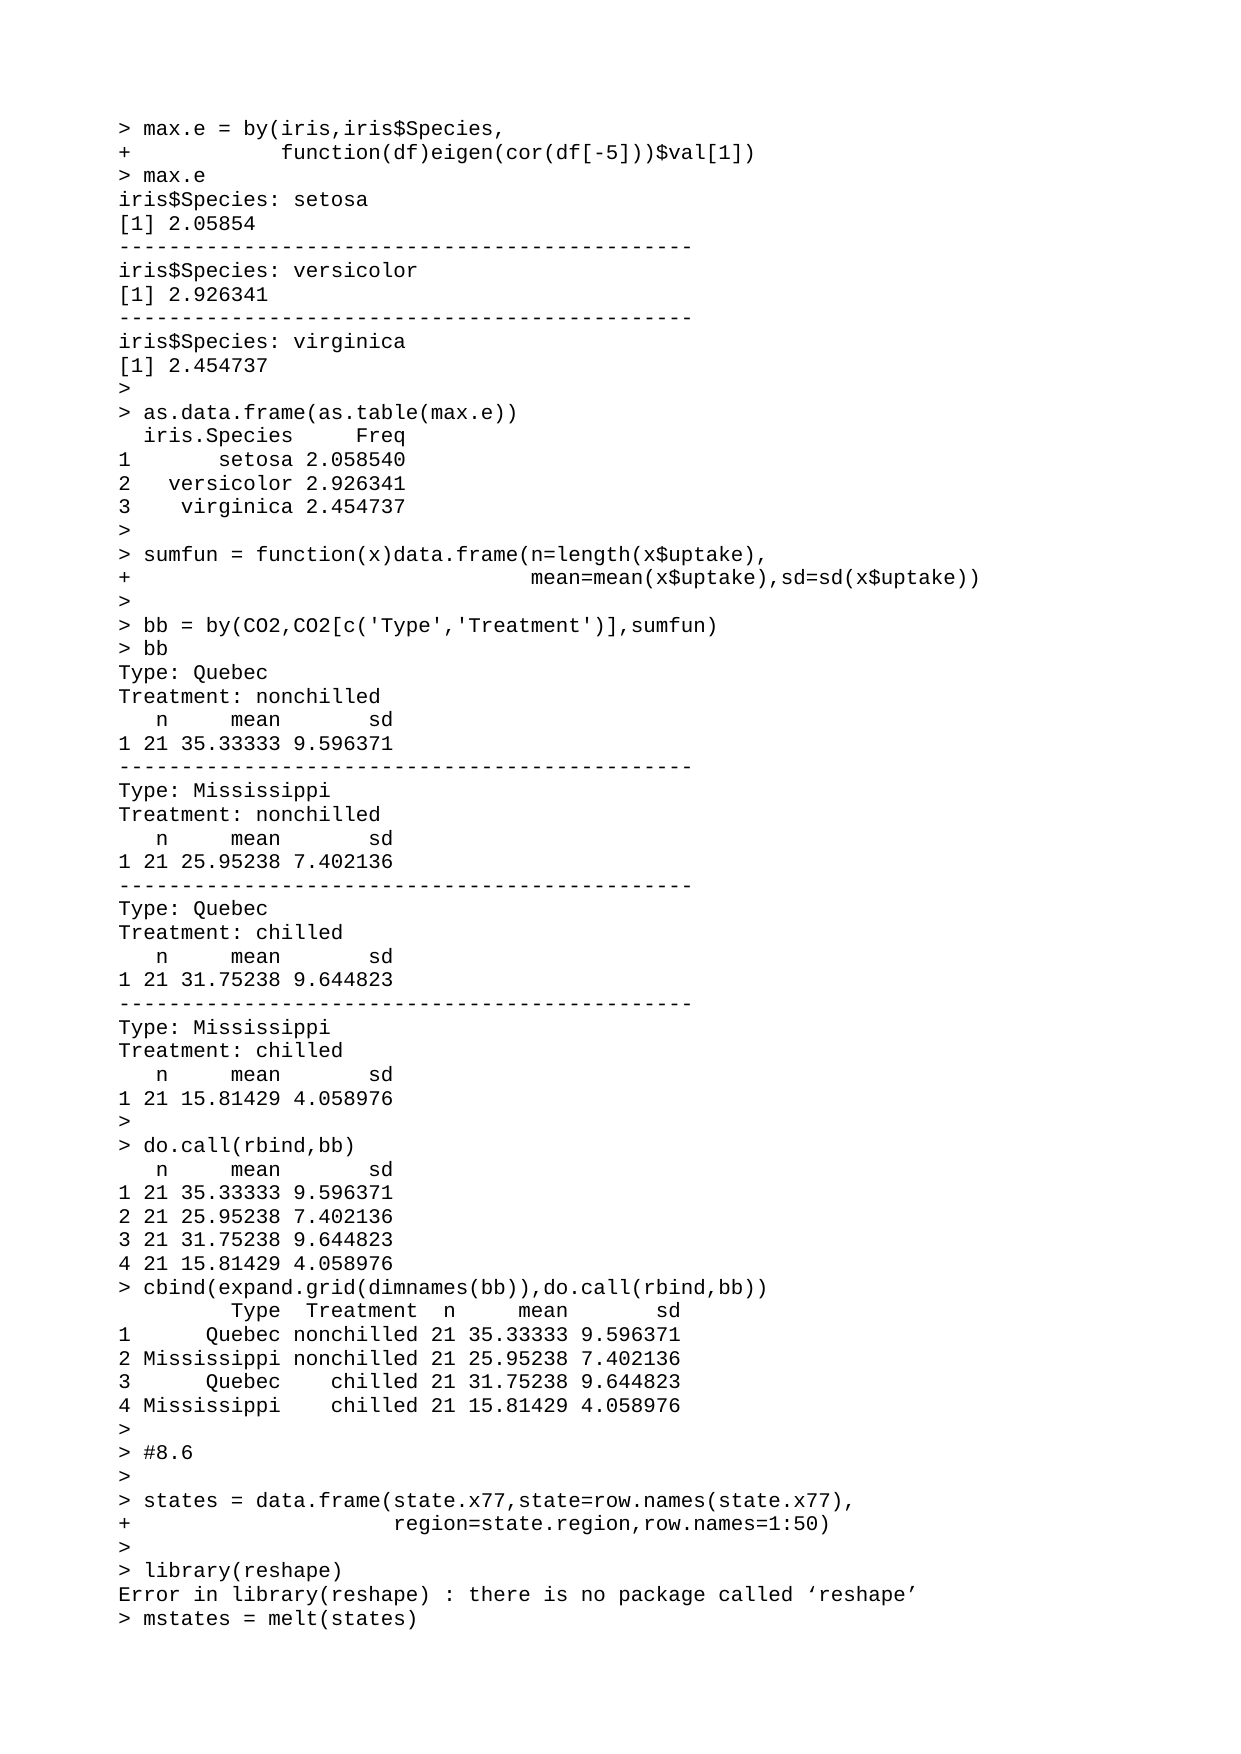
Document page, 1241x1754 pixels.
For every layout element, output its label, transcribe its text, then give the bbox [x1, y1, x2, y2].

text 4 21 15.81429 4.058976 [118, 1253, 1122, 1277]
text iris$Species: versicolor [118, 260, 1122, 284]
text Treatment: nonchilled [118, 804, 1122, 827]
text > [118, 1111, 1122, 1135]
text 4 Mississippi chilled 21 15.81429 4.058976 [118, 1395, 1122, 1419]
text > max.e = by(iris,iris$Species, [118, 118, 1122, 142]
text [1] 2.454737 [118, 354, 1122, 378]
text + function(df)eigen(cor(df[-5]))$val[1]) [118, 142, 1122, 165]
text iris.Species Freq [118, 426, 1122, 449]
text > #8.6 [118, 1442, 1122, 1466]
text + region=state.region,row.names=1:50) [118, 1513, 1122, 1537]
text iris$Species: setosa [118, 189, 1122, 213]
text 1 21 15.81429 4.058976 [118, 1088, 1122, 1111]
text ---------------------------------------------- [118, 875, 1122, 898]
text > [118, 378, 1122, 402]
text > bb = by(CO2,CO2[c('Type','Treatment')],sumfun) [118, 615, 1122, 638]
text > mstates = melt(states) [118, 1608, 1122, 1631]
text 1 21 35.33333 9.596371 [118, 1182, 1122, 1206]
text 3 virginica 2.454737 [118, 496, 1122, 520]
text 1 setosa 2.058540 [118, 449, 1122, 473]
text Treatment: chilled [118, 922, 1122, 946]
text > as.data.frame(as.table(max.e)) [118, 402, 1122, 426]
text n mean sd [118, 1158, 1122, 1182]
text ---------------------------------------------- [118, 307, 1122, 331]
text > [118, 1537, 1122, 1561]
text Type: Quebec [118, 898, 1122, 922]
text [1] 2.926341 [118, 284, 1122, 307]
text > sumfun = function(x)data.frame(n=length(x$uptake), [118, 544, 1122, 567]
text > cbind(expand.grid(dimnames(bb)),do.call(rbind,bb)) [118, 1277, 1122, 1300]
text n mean sd [118, 827, 1122, 851]
text n mean sd [118, 946, 1122, 969]
text > bb [118, 638, 1122, 662]
text 2 21 25.95238 7.402136 [118, 1206, 1122, 1229]
text 1 Quebec nonchilled 21 35.33333 9.596371 [118, 1324, 1122, 1348]
text 1 21 35.33333 9.596371 [118, 733, 1122, 757]
text iris$Species: virginica [118, 331, 1122, 354]
text Type: Mississippi [118, 1017, 1122, 1040]
text ---------------------------------------------- [118, 236, 1122, 260]
text [1] 2.05854 [118, 213, 1122, 236]
text 1 21 25.95238 7.402136 [118, 851, 1122, 875]
text > states = data.frame(state.x77,state=row.names(state.x77), [118, 1489, 1122, 1513]
text > [118, 591, 1122, 615]
text 3 Quebec chilled 21 31.75238 9.644823 [118, 1371, 1122, 1395]
text > library(reshape) [118, 1561, 1122, 1584]
text 1 21 31.75238 9.644823 [118, 969, 1122, 993]
text 3 21 31.75238 9.644823 [118, 1229, 1122, 1253]
text > [118, 520, 1122, 544]
text > do.call(rbind,bb) [118, 1135, 1122, 1158]
text 2 Mississippi nonchilled 21 25.95238 7.402136 [118, 1348, 1122, 1371]
text > max.e [118, 165, 1122, 189]
text ---------------------------------------------- [118, 757, 1122, 780]
text Error in library(reshape) : there is no package called ‘reshape’ [118, 1584, 1122, 1608]
text n mean sd [118, 709, 1122, 733]
text Treatment: nonchilled [118, 686, 1122, 709]
text ---------------------------------------------- [118, 993, 1122, 1017]
text + mean=mean(x$uptake),sd=sd(x$uptake)) [118, 567, 1122, 591]
text Type: Quebec [118, 662, 1122, 686]
text Treatment: chilled [118, 1040, 1122, 1064]
text > [118, 1466, 1122, 1489]
text Type Treatment n mean sd [118, 1300, 1122, 1324]
text Type: Mississippi [118, 780, 1122, 804]
text 2 versicolor 2.926341 [118, 473, 1122, 496]
text n mean sd [118, 1064, 1122, 1088]
text > [118, 1419, 1122, 1442]
